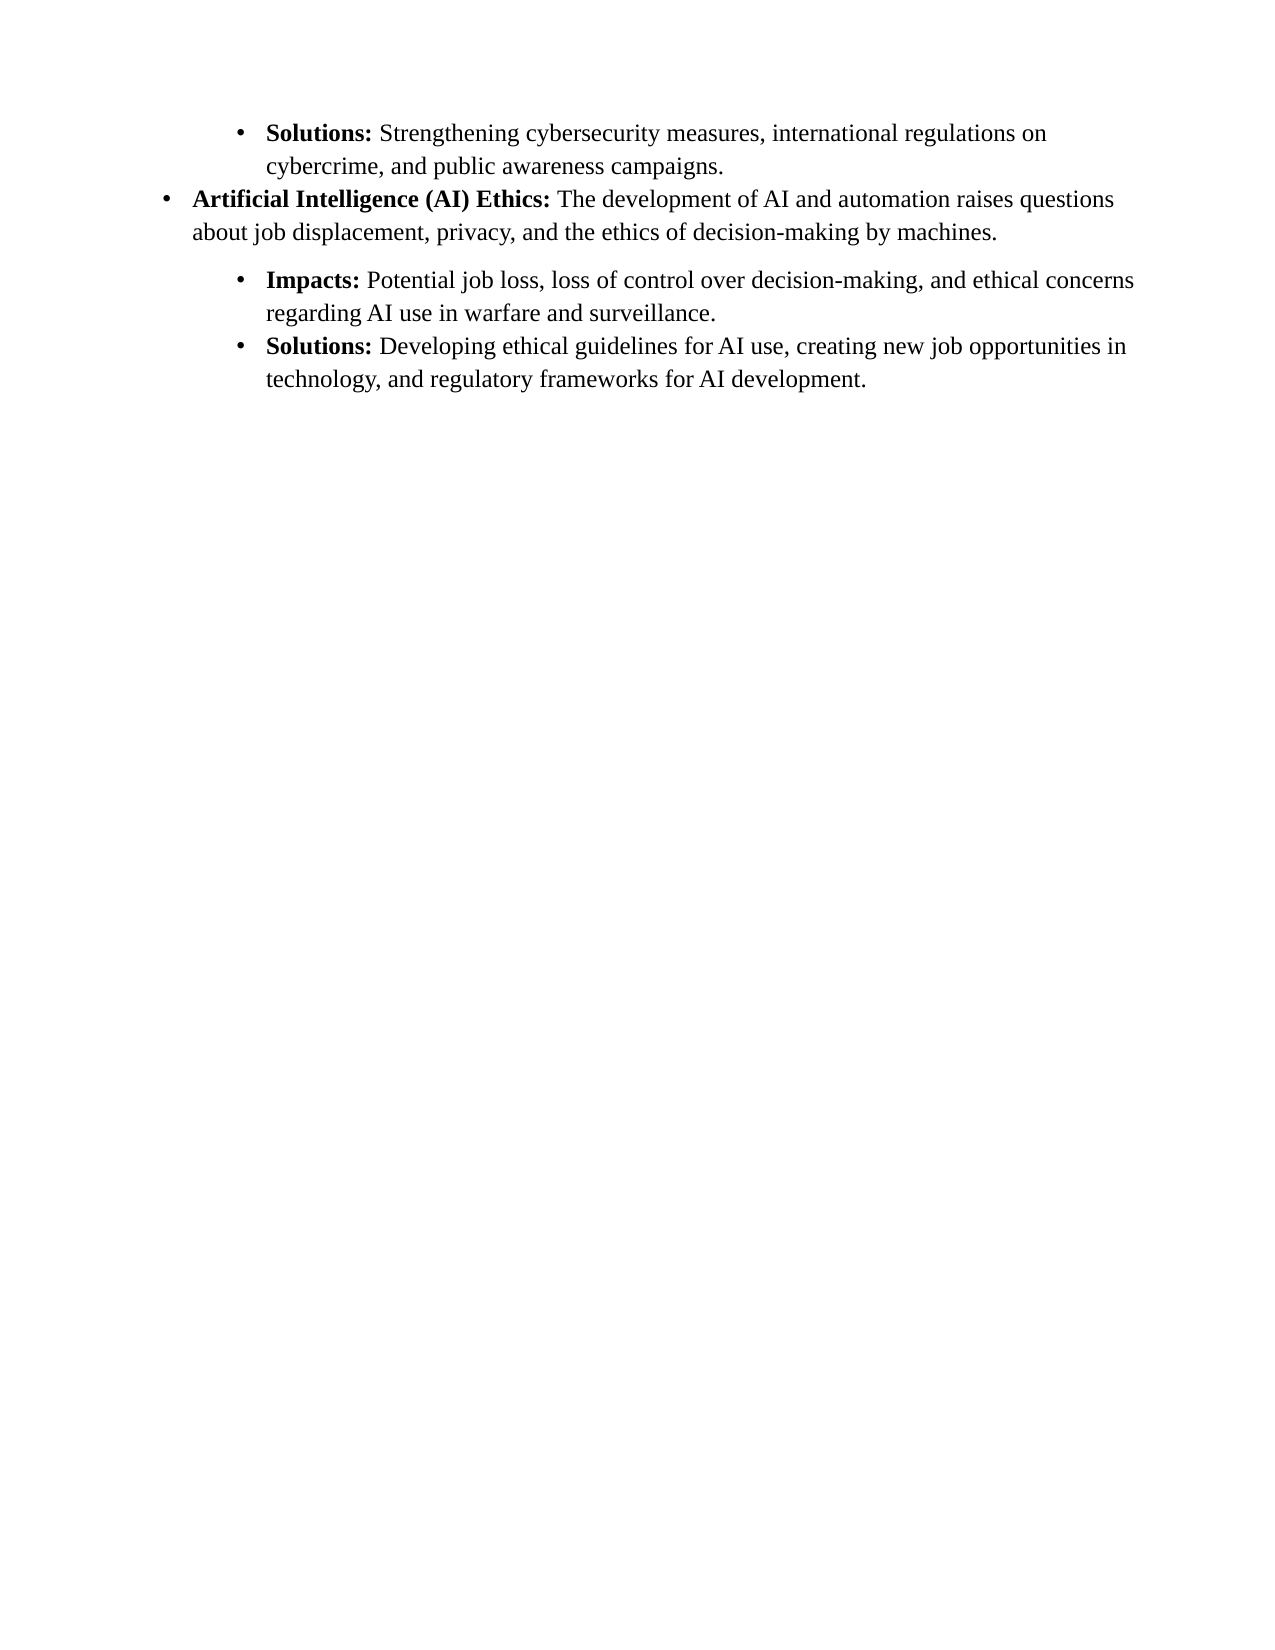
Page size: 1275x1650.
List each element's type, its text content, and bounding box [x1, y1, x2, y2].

list Artificial Intelligence (AI) Ethics: The development of AI and automation raises questions about job displacement, privacy, and the ethics of decision-making by machines. [162, 184, 1157, 246]
list Impacts: Potential job loss, loss of control over decision-making, and ethical concerns regarding AI use in warfare and surveillance. [236, 265, 1157, 327]
list Solutions: Developing ethical guidelines for AI use, creating new job opportunities in technology, and regulatory frameworks for AI development. [236, 331, 1157, 393]
list Solutions: Strengthening cybersecurity measures, international regulations on cybercrime, and public awareness campaigns. [236, 118, 1157, 180]
